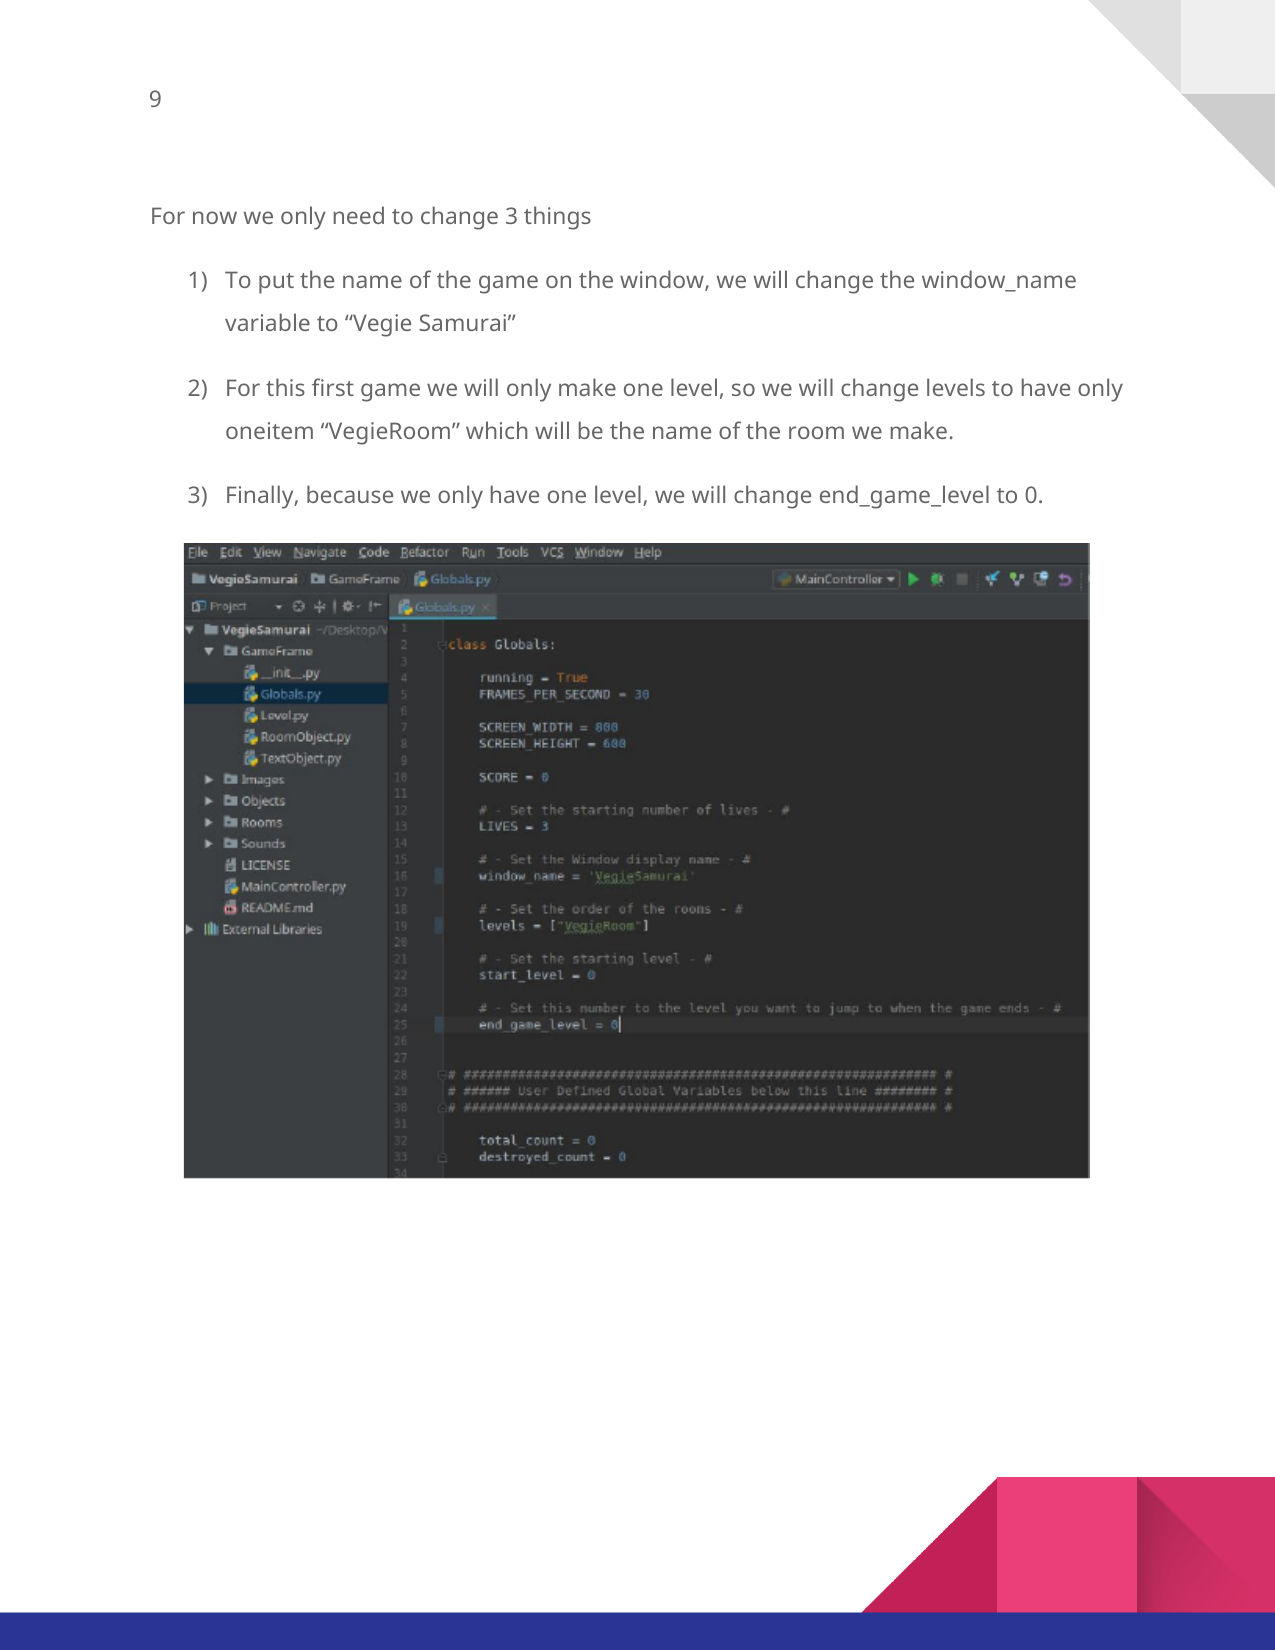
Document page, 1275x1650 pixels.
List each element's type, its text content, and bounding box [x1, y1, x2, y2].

picture [0, 1476, 1275, 1650]
list Finally, because we only have one level, we will change end_game_level to 0. [187, 479, 1125, 511]
picture [183, 543, 1090, 1180]
picture [1087, 0, 1275, 188]
text For now we only need to change 3 things [150, 200, 1125, 231]
list To put the name of the game on the window, we will change the window_name variable to “Vegie Samurai” [187, 264, 1125, 339]
list For this first game we will only make one level, so we will change levels to have only oneitem “VegieRoom” which will be the name of the room we make. [187, 372, 1125, 446]
